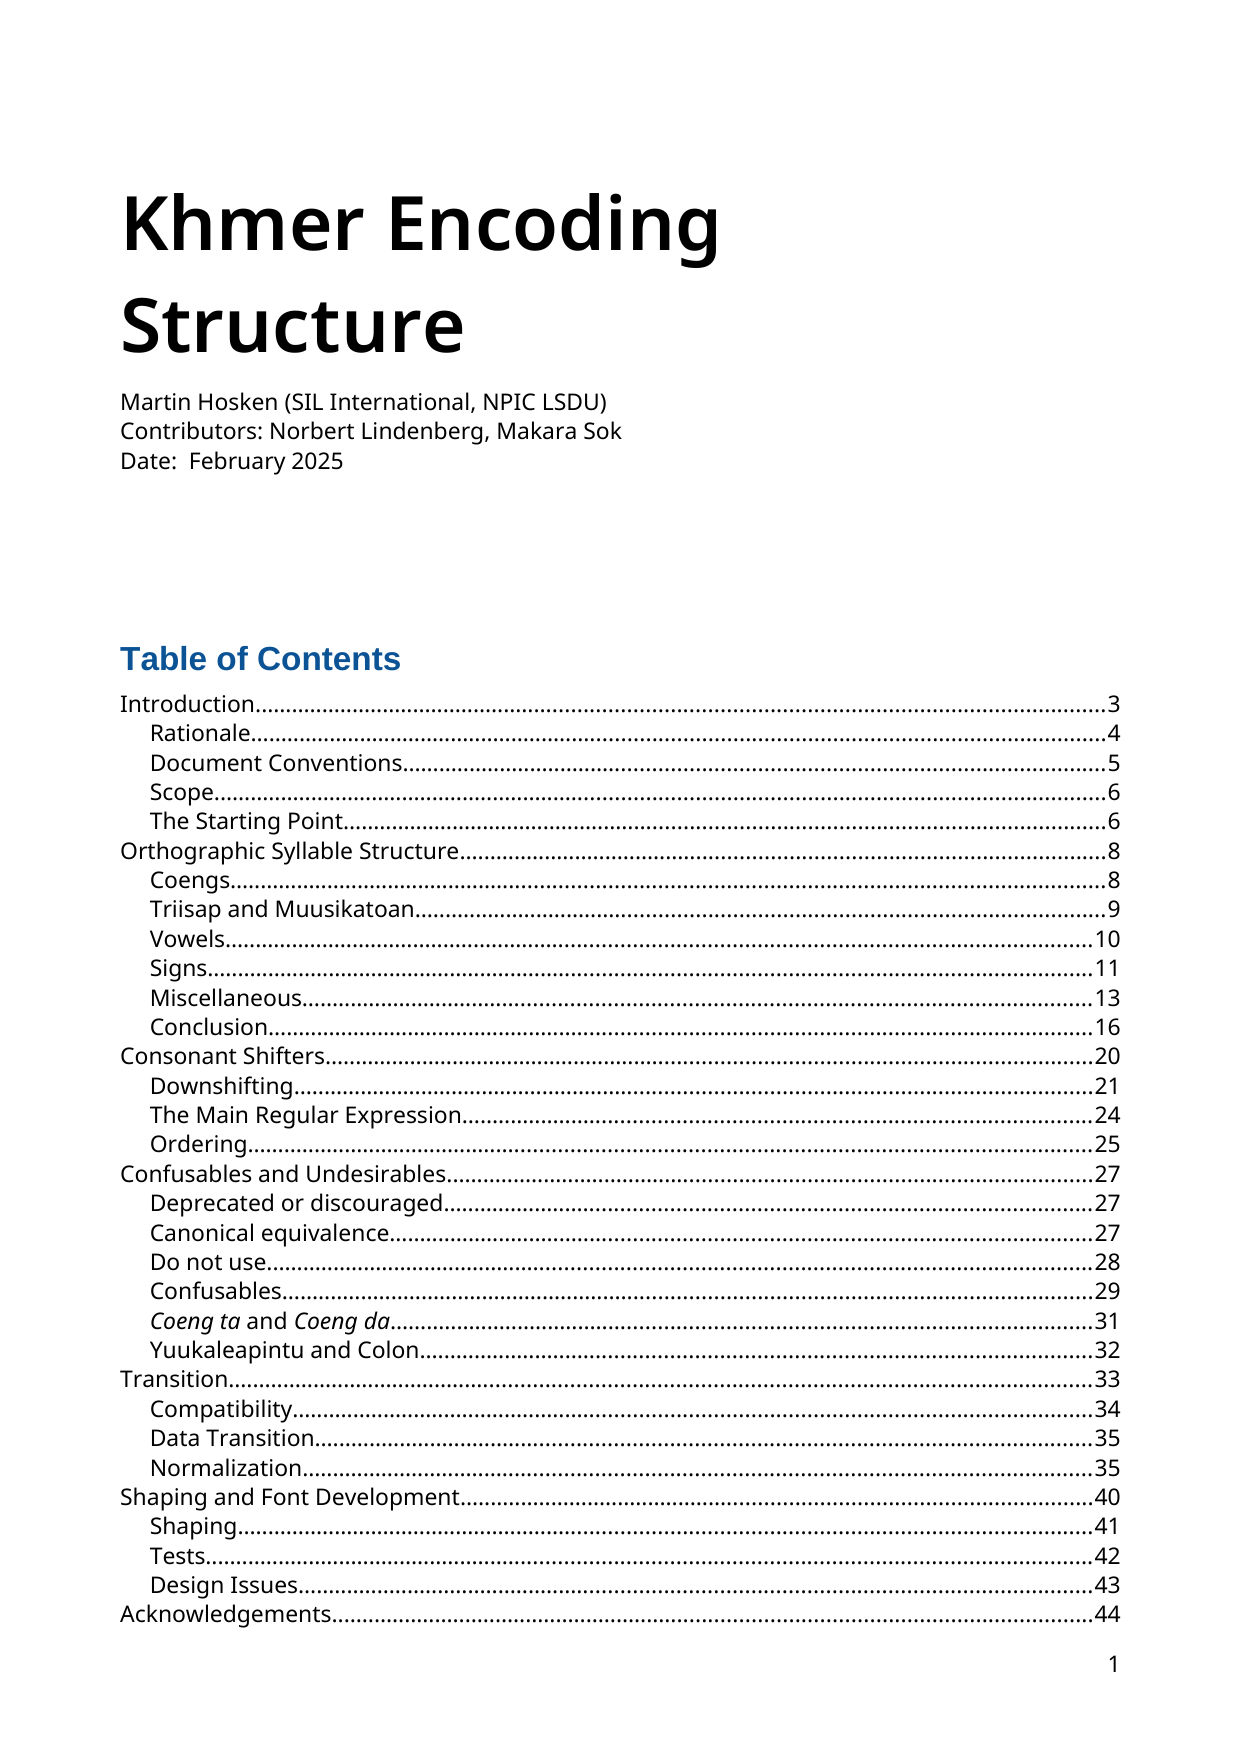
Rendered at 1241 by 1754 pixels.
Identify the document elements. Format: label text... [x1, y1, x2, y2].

text Yuukaleapintu and Colon 32 [149, 1335, 1121, 1364]
text Acknowledgements 44 [120, 1599, 1121, 1629]
text Transition 33 [120, 1364, 1121, 1394]
text Data Transition 35 [149, 1423, 1121, 1452]
text Contributors: Norbert Lindenberg, Makara Sok [120, 416, 1121, 446]
text Signs 11 [149, 953, 1121, 982]
text Vowels 10 [149, 924, 1121, 953]
text Triisap and Muusikatoan 9 [149, 894, 1121, 924]
text Miscellaneous 13 [149, 982, 1121, 1012]
text Do not use 28 [149, 1247, 1121, 1276]
text Scope 6 [149, 777, 1121, 806]
text Confusables and Undesirables 27 [120, 1159, 1121, 1188]
text Ordering 25 [149, 1129, 1121, 1159]
text Downshifting 21 [149, 1071, 1121, 1100]
text Orthographic Syllable Structure 8 [120, 836, 1121, 865]
text Deprecated or discouraged 27 [149, 1188, 1121, 1217]
text Shaping 41 [149, 1511, 1121, 1541]
text The Main Regular Expression 24 [149, 1100, 1121, 1129]
text Consonant Shifters 20 [120, 1041, 1121, 1071]
text Compatibility 34 [149, 1394, 1121, 1423]
text Martin Hosken (SIL International, NPIC LSDU) [120, 387, 1121, 416]
text Normalization 35 [149, 1452, 1121, 1482]
text Date: February 2025 [120, 446, 1121, 475]
text Introduction 3 [120, 689, 1121, 718]
text The Starting Point 6 [149, 806, 1121, 836]
text Canonical equivalence 27 [149, 1217, 1121, 1247]
text Confusables 29 [149, 1276, 1121, 1306]
subtitle Table of Contents [120, 647, 1121, 676]
text Document Conventions 5 [149, 747, 1121, 777]
text Conclusion 16 [149, 1012, 1121, 1041]
text Coeng ta and Coeng da 31 [149, 1306, 1121, 1335]
text Coengs 8 [149, 865, 1121, 894]
text Design Issues 43 [149, 1570, 1121, 1599]
title Khmer Encoding Structure [120, 170, 1121, 374]
text Tests 42 [149, 1541, 1121, 1570]
text Rationale 4 [149, 718, 1121, 747]
text Shaping and Font Development 40 [120, 1482, 1121, 1511]
